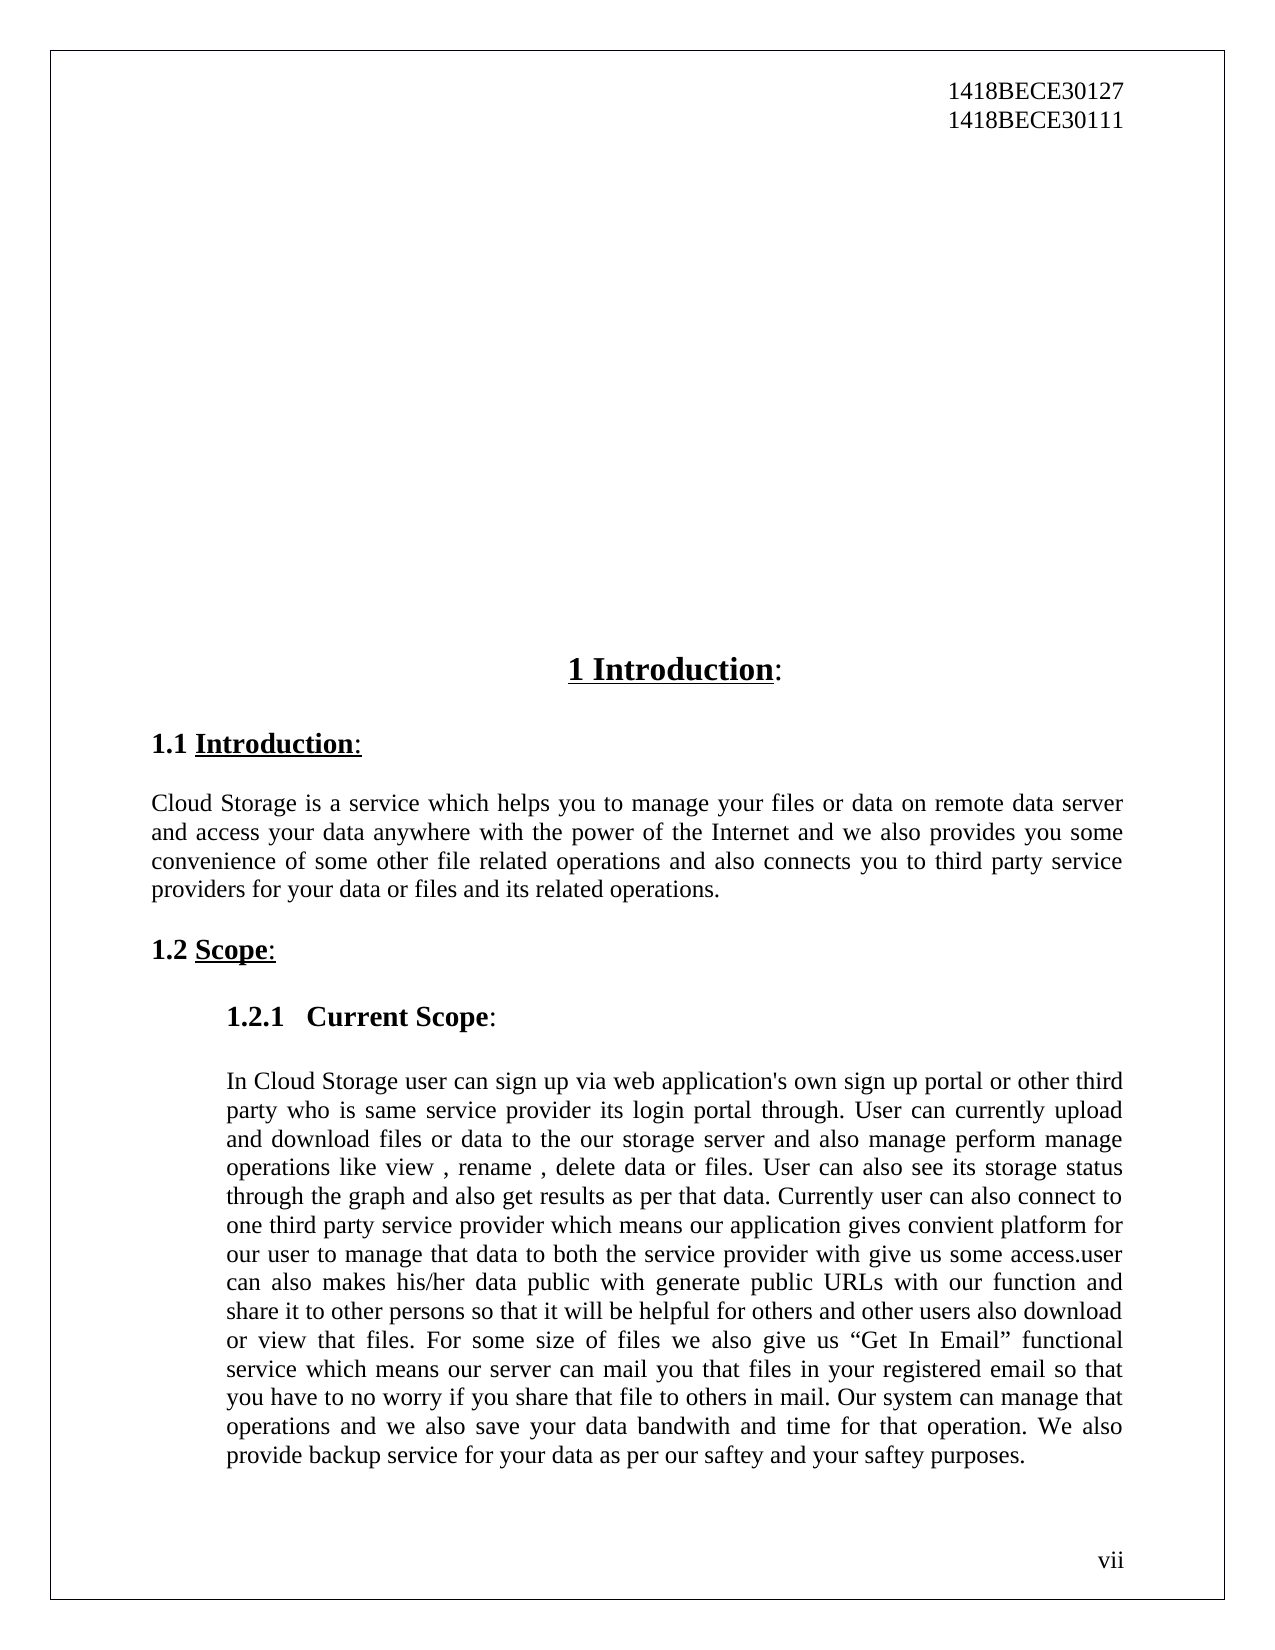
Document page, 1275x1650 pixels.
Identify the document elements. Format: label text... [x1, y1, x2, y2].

list In Cloud Storage user can sign up via web application's own sign up portal or other third party who is same service provider its login portal through. User can currently upload and download files or data to the our storage server and also manage perform manage operations like view , rename , delete data or files. User can also see its storage status through the graph and also get results as per that data. Currently user can also connect to one third party service provider which means our application gives convient platform for our user to manage that data to both the service provider with give us some access.user can also makes his/her data public with generate public URLs with our function and share it to other persons so that it will be helpful for others and other users also download or view that files. For some size of files we also give us “Get In Email” functional service which means our server can mail you that files in your registered email so that you have to no worry if you share that file to others in mail. Our system can manage that operations and we also save your data bandwith and time for that operation. We also provide backup service for your data as per our saftey and your saftey purposes. [226, 1066, 1124, 1469]
list 1.2.1 Current Scope: [226, 999, 1124, 1033]
text Cloud Storage is a service which helps you to manage your files or data on remote data server and access your data anywhere with the power of the Internet and we also provides you some convenience of some other file related operations and also connects you to third party service providers for your data or files and its related operations. [151, 788, 1124, 903]
list 1.1 Introduction: [151, 726, 1124, 759]
text 1.2 Scope: [151, 932, 1124, 966]
list 1 Introduction: [188, 649, 1124, 688]
